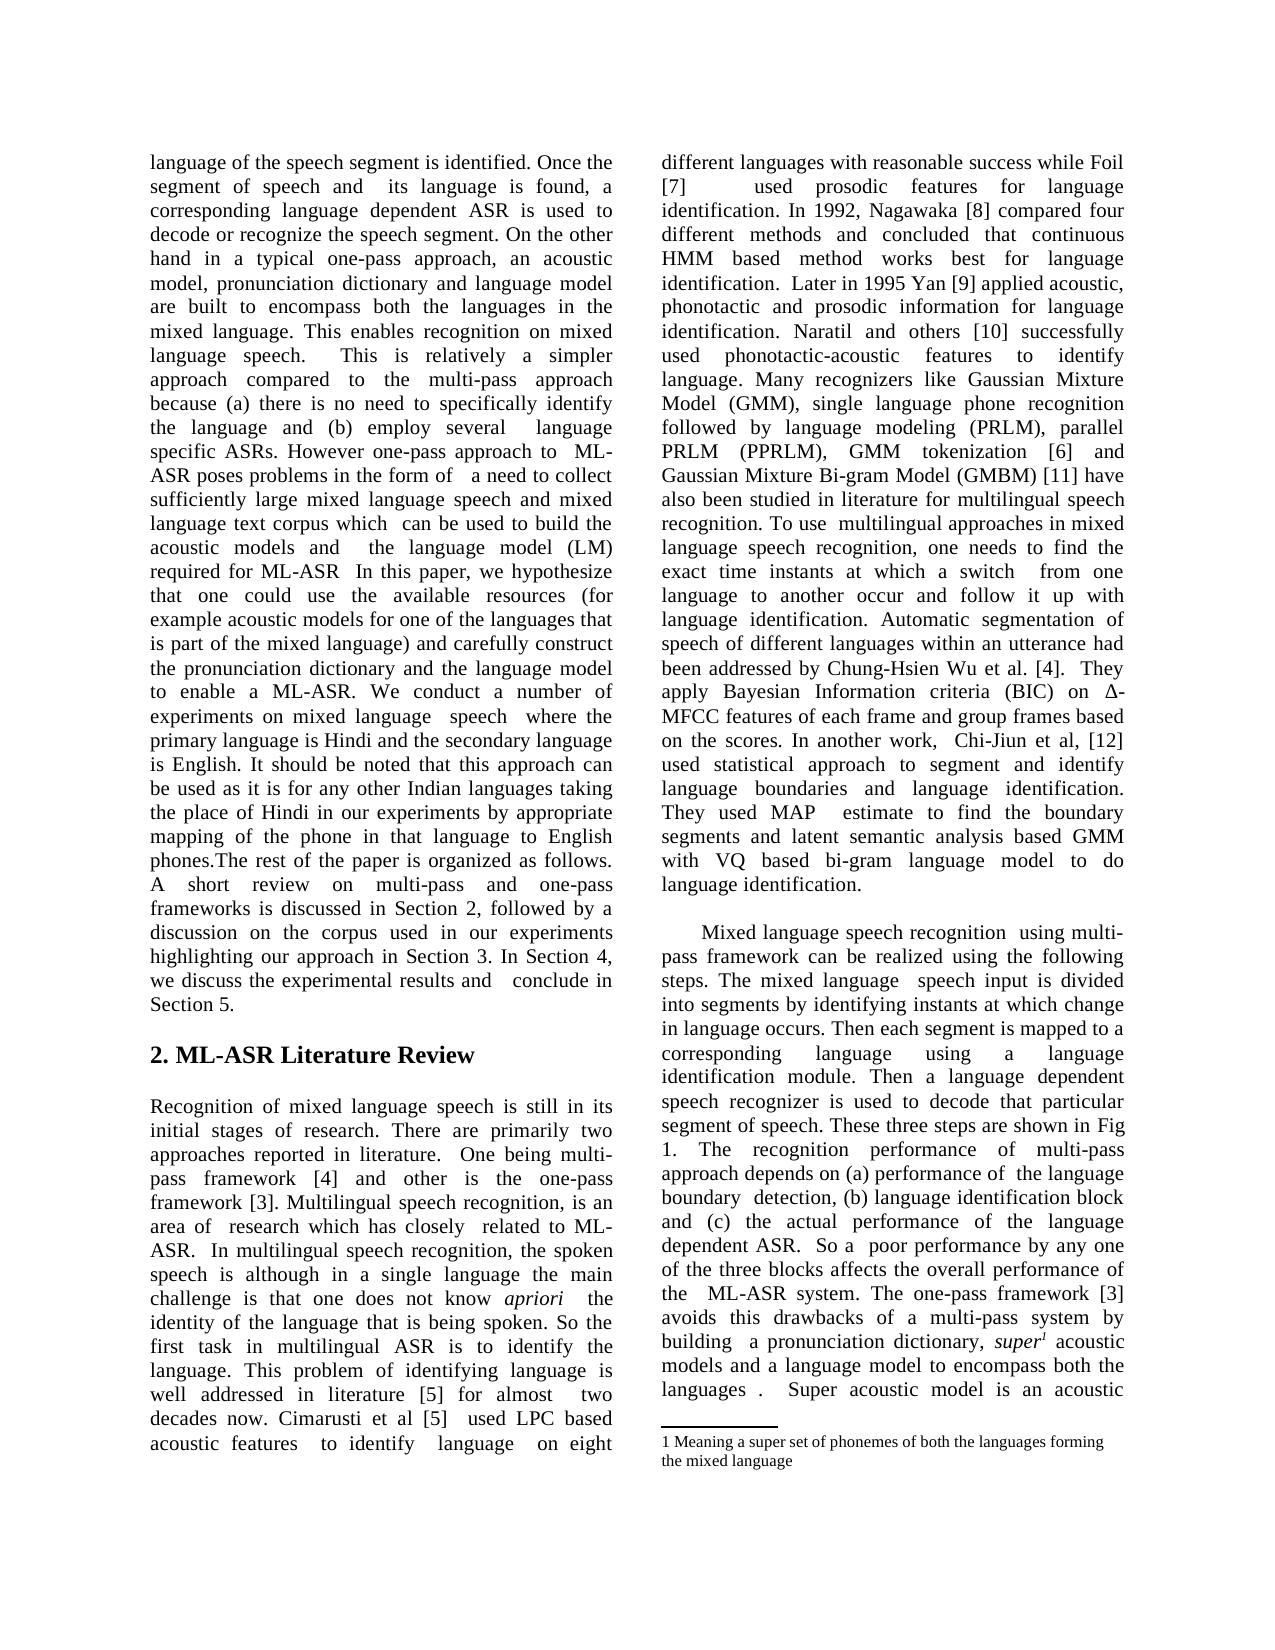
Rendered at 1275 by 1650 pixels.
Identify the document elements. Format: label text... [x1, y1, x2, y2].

text Meaning a super set of phonemes of both the languages forming the mixed language [661, 1433, 1125, 1470]
text different languages with reasonable success while Foil [7] used prosodic features for language identification. In 1992, Nagawaka [8] compared four different methods and concluded that continuous HMM based method works best for language identification. Later in 1995 Yan [9] applied acoustic, phonotactic and prosodic information for language identification. Naratil and others [10] successfully used phonotactic-acoustic features to identify language. Many recognizers like Gaussian Mixture Model (GMM), single language phone recognition followed by language modeling (PRLM), parallel PRLM (PPRLM), GMM tokenization [6] and Gaussian Mixture Bi-gram Model (GMBM) [11] have also been studied in literature for multilingual speech recognition. To use multilingual approaches in mixed language speech recognition, one needs to find the exact time instants at which a switch from one language to another occur and follow it up with language identification. Automatic segmentation of speech of different languages within an utterance had been addressed by Chung-Hsien Wu et al. [4]. They apply Bayesian Information criteria (BIC) on Δ-MFCC features of each frame and group frames based on the scores. In another work, Chi-Jiun et al, [12] used statistical approach to segment and identify language boundaries and language identification. They used MAP estimate to find the boundary segments and latent semantic analysis based GMM with VQ based bi-gram language model to do language identification. [661, 150, 1125, 896]
text Mixed language speech recognition using multi-pass framework can be realized using the following steps. The mixed language speech input is divided into segments by identifying instants at which change in language occurs. Then each segment is mapped to a corresponding language using a language identification module. Then a language dependent speech recognizer is used to decode that particular segment of speech. These three steps are shown in Fig 1. The recognition performance of multi-pass approach depends on (a) performance of the language boundary detection, (b) language identification block and (c) the actual performance of the language dependent ASR. So a poor performance by any one of the three blocks affects the overall performance of the ML-ASR system. The one-pass framework [3] avoids this drawbacks of a multi-pass system by building a pronunciation dictionary, super acoustic models and a language model to encompass both the languages . Super acoustic model is an acoustic [661, 920, 1125, 1401]
subtitle 2. ML-ASR Literature Review [150, 1040, 613, 1069]
text language of the speech segment is identified. Once the segment of speech and its language is found, a corresponding language dependent ASR is used to decode or recognize the speech segment. On the other hand in a typical one-pass approach, an acoustic model, pronunciation dictionary and language model are built to encompass both the languages in the mixed language. This enables recognition on mixed language speech. This is relatively a simpler approach compared to the multi-pass approach because (a) there is no need to specifically identify the language and (b) employ several language specific ASRs. However one-pass approach to ML-ASR poses problems in the form of a need to collect sufficiently large mixed language speech and mixed language text corpus which can be used to build the acoustic models and the language model (LM) required for ML-ASR In this paper, we hypothesize that one could use the available resources (for example acoustic models for one of the languages that is part of the mixed language) and carefully construct the pronunciation dictionary and the language model to enable a ML-ASR. We conduct a number of experiments on mixed language speech where the primary language is Hindi and the secondary language is English. It should be noted that this approach can be used as it is for any other Indian languages taking the place of Hindi in our experiments by appropriate mapping of the phone in that language to English phones.The rest of the paper is organized as follows. A short review on multi-pass and one-pass frameworks is discussed in Section 2, followed by a discussion on the corpus used in our experiments highlighting our approach in Section 3. In Section 4, we discuss the experimental results and conclude in Section 5. [150, 150, 613, 1016]
text Recognition of mixed language speech is still in its initial stages of research. There are primarily two approaches reported in literature. One being multi-pass framework [4] and other is the one-pass framework [3]. Multilingual speech recognition, is an area of research which has closely related to ML-ASR. In multilingual speech recognition, the spoken speech is although in a single language the main challenge is that one does not know apriori the identity of the language that is being spoken. So the first task in multilingual ASR is to identify the language. This problem of identifying language is well addressed in literature [5] for almost two decades now. Cimarusti et al [5] used LPC based acoustic features to identify language on eight [150, 1093, 613, 1454]
